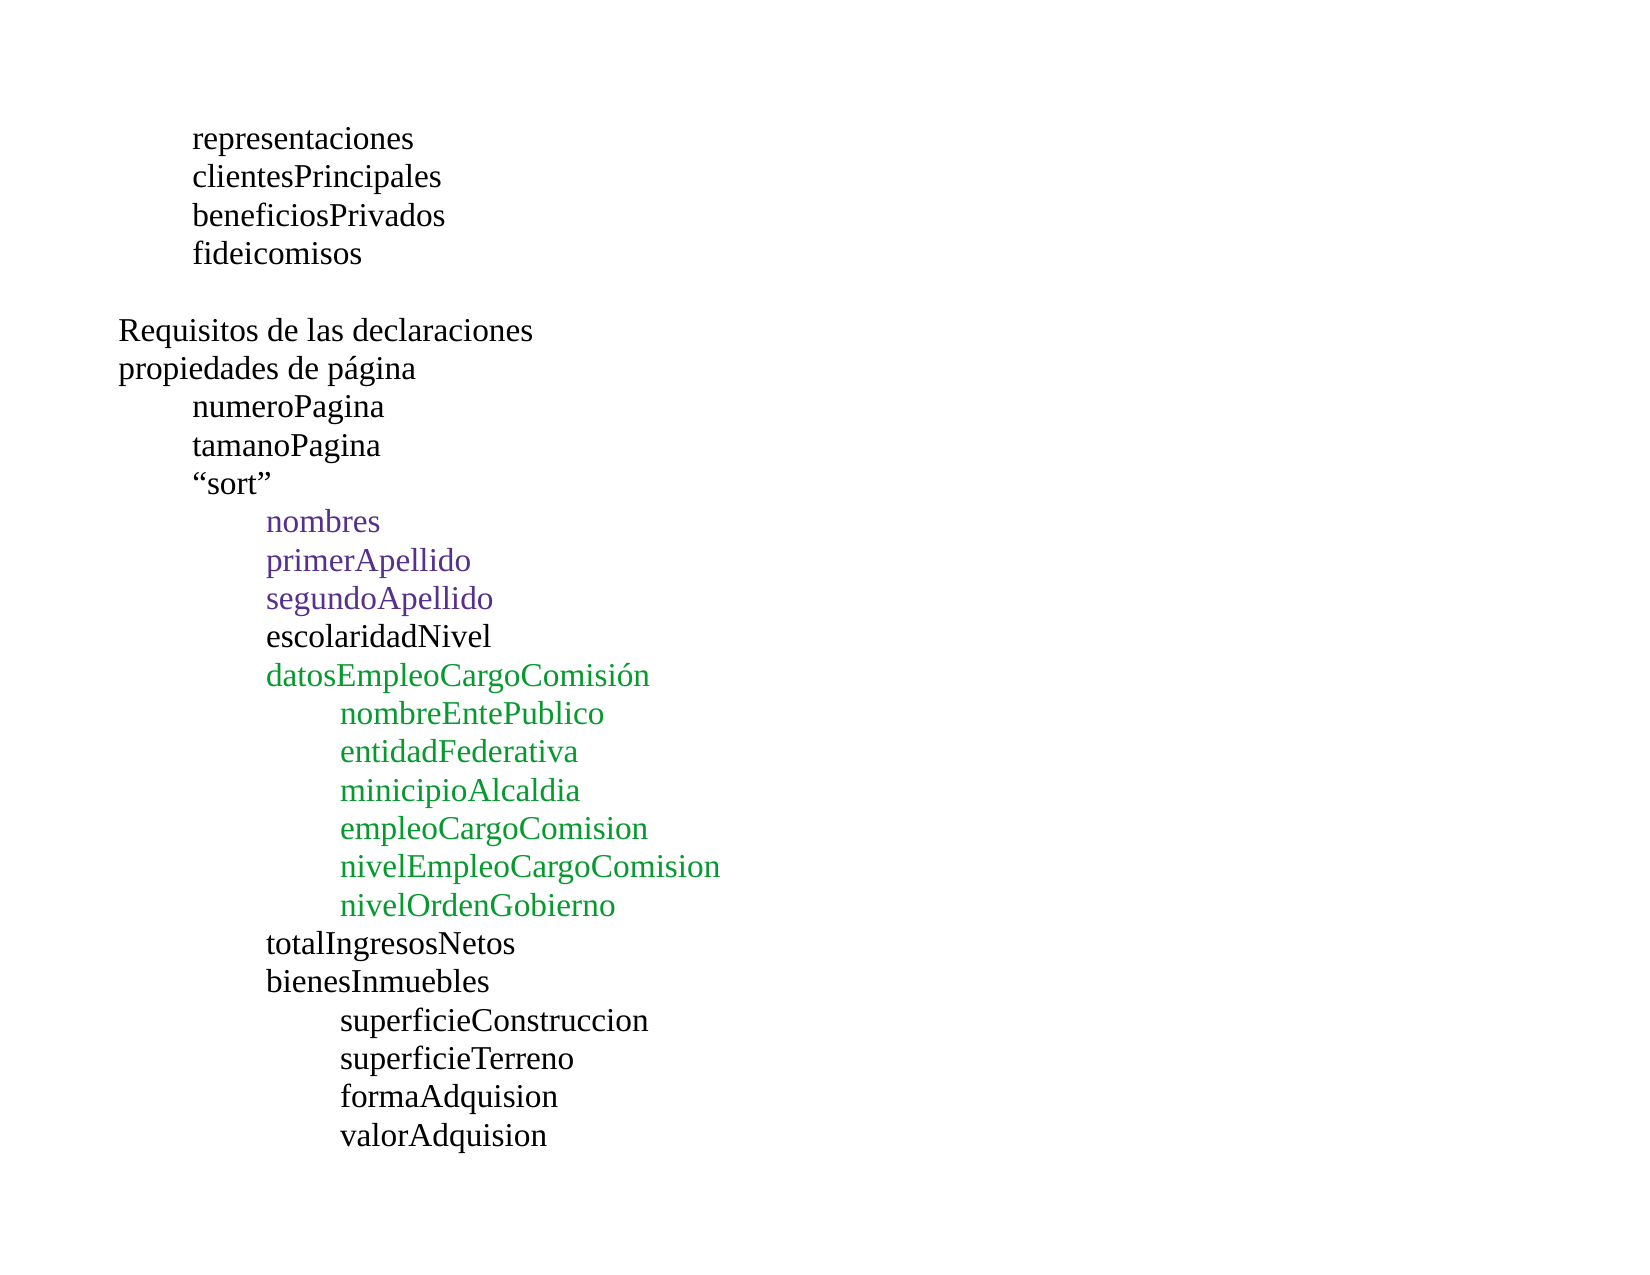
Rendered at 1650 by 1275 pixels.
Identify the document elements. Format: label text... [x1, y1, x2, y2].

text “sort” [118, 463, 1532, 501]
text superficieTerreno [118, 1038, 1532, 1076]
text minicipioAlcaldia [118, 770, 1532, 808]
text numeroPagina [118, 386, 1532, 425]
text beneficiosPrivados [118, 195, 1532, 233]
text datosEmpleoCargoComisión [118, 655, 1532, 693]
text primerApellido [118, 540, 1532, 578]
text valorAdquision [118, 1115, 1532, 1153]
text clientesPrincipales [118, 156, 1532, 195]
text entidadFederativa [118, 731, 1532, 770]
text nombres [118, 501, 1532, 540]
text formaAdquision [118, 1076, 1532, 1115]
text representaciones [118, 118, 1532, 156]
text fideicomisos [118, 233, 1532, 271]
text bienesInmuebles [118, 961, 1532, 1000]
text superficieConstruccion [118, 1000, 1532, 1038]
text propiedades de página [118, 348, 1532, 386]
text tamanoPagina [118, 425, 1532, 463]
text totalIngresosNetos [118, 923, 1532, 961]
text nombreEntePublico [118, 693, 1532, 731]
text segundoApellido [118, 578, 1532, 616]
text nivelEmpleoCargoComision [118, 846, 1532, 885]
text empleoCargoComision [118, 808, 1532, 846]
text escolaridadNivel [118, 616, 1532, 655]
text nivelOrdenGobierno [118, 885, 1532, 923]
text Requisitos de las declaraciones [118, 310, 1532, 348]
